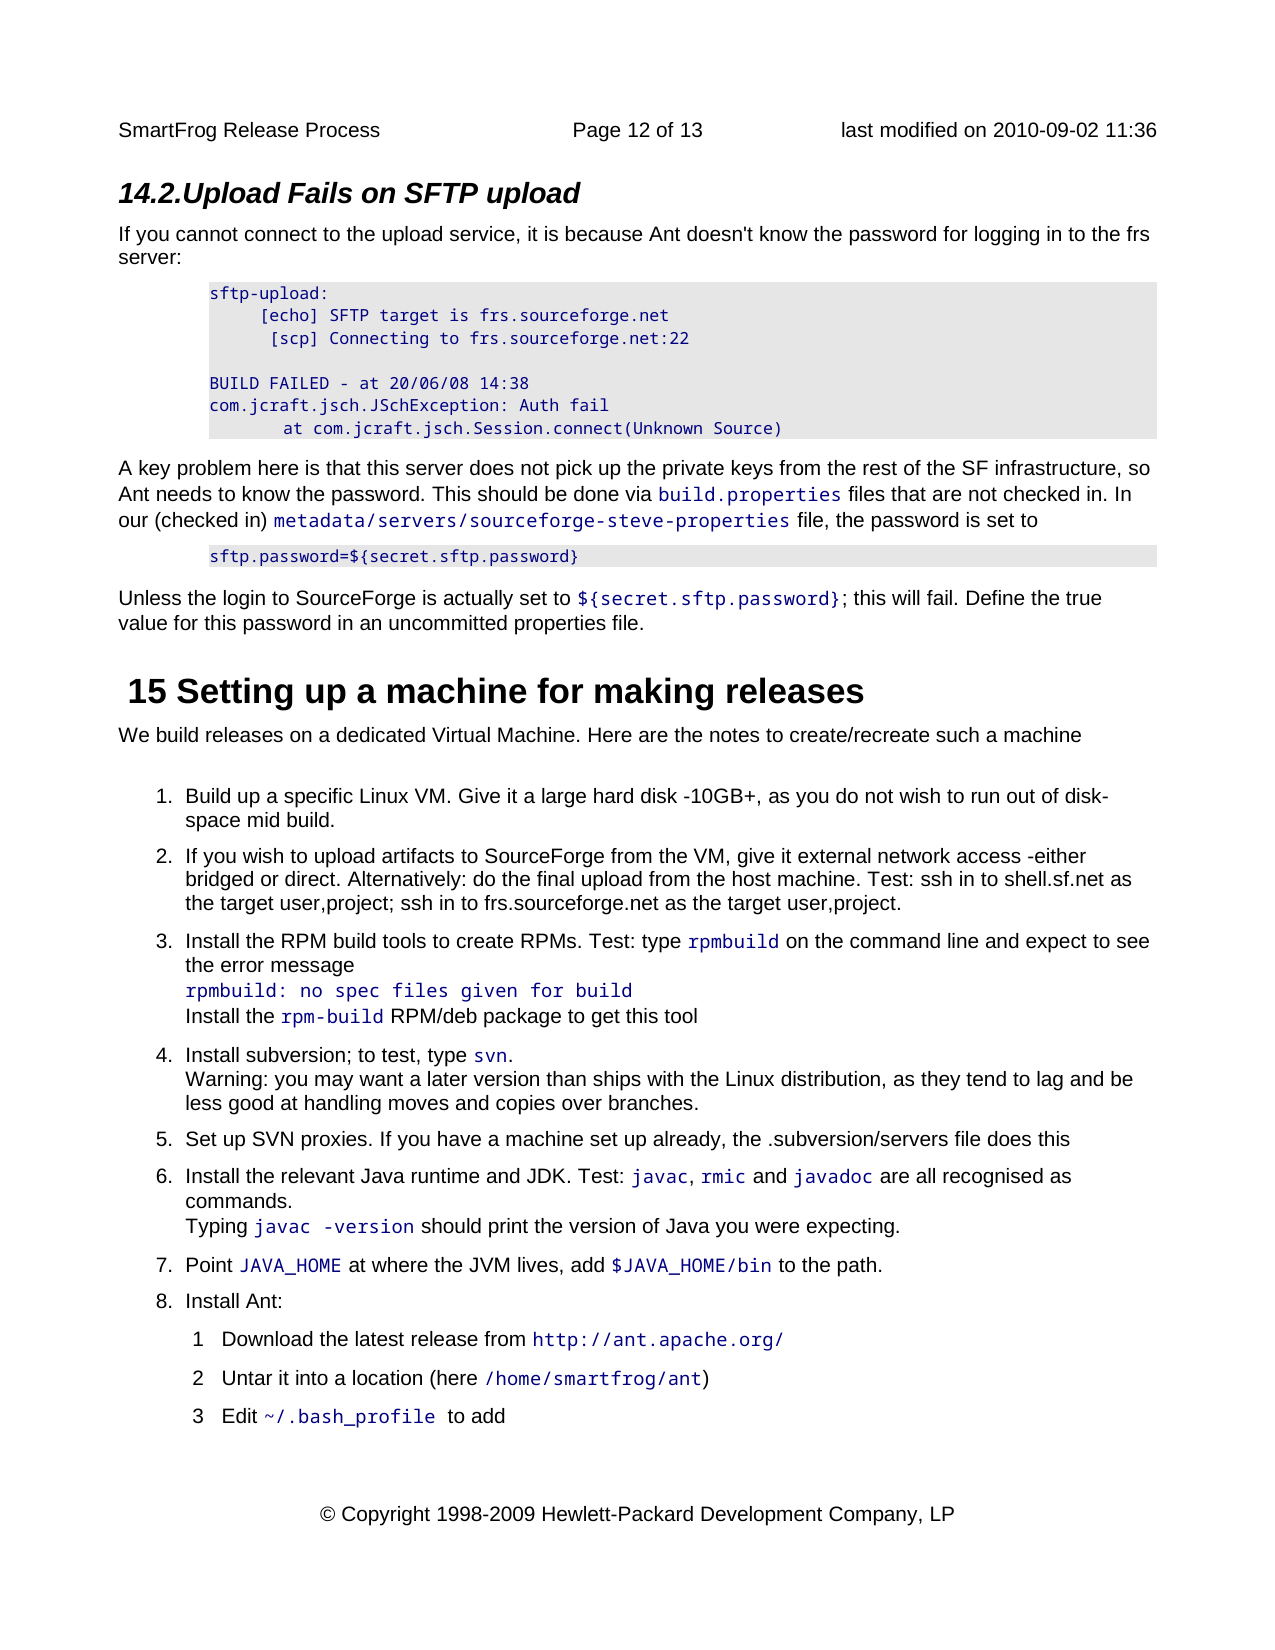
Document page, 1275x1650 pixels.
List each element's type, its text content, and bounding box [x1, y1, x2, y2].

text sftp.password=${secret.sftp.password} [209, 545, 1157, 567]
text A key problem here is that this server does not pick up the private keys from the rest of the SF infrastructure, so Ant needs to know the password. This should be done via build.properties files that are not checked in. In our (checked in) metadata/servers/sourceforge-steve-properties file, the password is set to [118, 457, 1157, 532]
list Install the RPM build tools to create RPMs. Test: type rpmbuild on the command line and expect to see the error message rpmbuild: no spec files given for build Install the rpm-build RPM/deb package to get this tool [118, 927, 1157, 1029]
list Install Ant: [118, 1290, 1157, 1313]
list If you wish to upload artifacts to SourceForge from the VM, give it external network access -either bridged or direct. Alternatively: do the final upload from the host machine. Test: ssh in to shell.sf.net as the target user,project; ssh in to frs.sourceforge.net as the target user,project. [118, 844, 1157, 915]
text [scp] Connecting to frs.sourceforge.net:22 [209, 327, 1157, 349]
text Unless the login to SourceForge is actually set to ${secret.sftp.password}; this will fail. Define the true value for this password in an uncommitted properties file. [118, 585, 1157, 635]
subtitle Upload Fails on SFTP upload [118, 177, 1157, 209]
text BUILD FAILED - at 20/06/08 14:38 [209, 372, 1157, 394]
list Build up a specific Linux VM. Give it a large hard disk -10GB+, as you do not wish to run out of disk-space mid build. [118, 785, 1157, 832]
list Point JAVA_HOME at where the JVM lives, add $JAVA_HOME/bin to the path. [118, 1251, 1157, 1277]
subtitle Setting up a machine for making releases [118, 672, 1157, 711]
list Install the relevant Java runtime and JDK. Test: javac, rmic and javadoc are all recognised as commands. Typing javac -version should print the version of Java you were expecting. [118, 1163, 1157, 1239]
list Download the latest release from http://ant.apache.org/ [162, 1326, 1157, 1352]
text We build releases on a dedicated Virtual Machine. Here are the notes to create/recreate such a machine [118, 724, 1157, 747]
list Set up SVN proxies. If you have a machine set up already, the .subversion/servers file does this [118, 1127, 1157, 1151]
text com.jcraft.jsch.JSchException: Auth fail [209, 394, 1157, 417]
list Install subversion; to test, type svn. Warning: you may want a later version than ships with the Linux distribution, as they tend to lag and be less good at handling moves and copies over branches. [118, 1042, 1157, 1115]
text sftp-upload: [209, 282, 1157, 304]
list Edit ~/.bash_profile to add [162, 1403, 1157, 1453]
text at com.jcraft.jsch.Session.connect(Unknown Source) [209, 417, 1157, 439]
text [echo] SFTP target is frs.sourceforge.net [209, 304, 1157, 327]
text If you cannot connect to the upload service, it is because Ant doesn't know the password for logging in to the frs server: [118, 222, 1157, 269]
list Untar it into a location (here /home/smartfrog/ant) [162, 1364, 1157, 1391]
